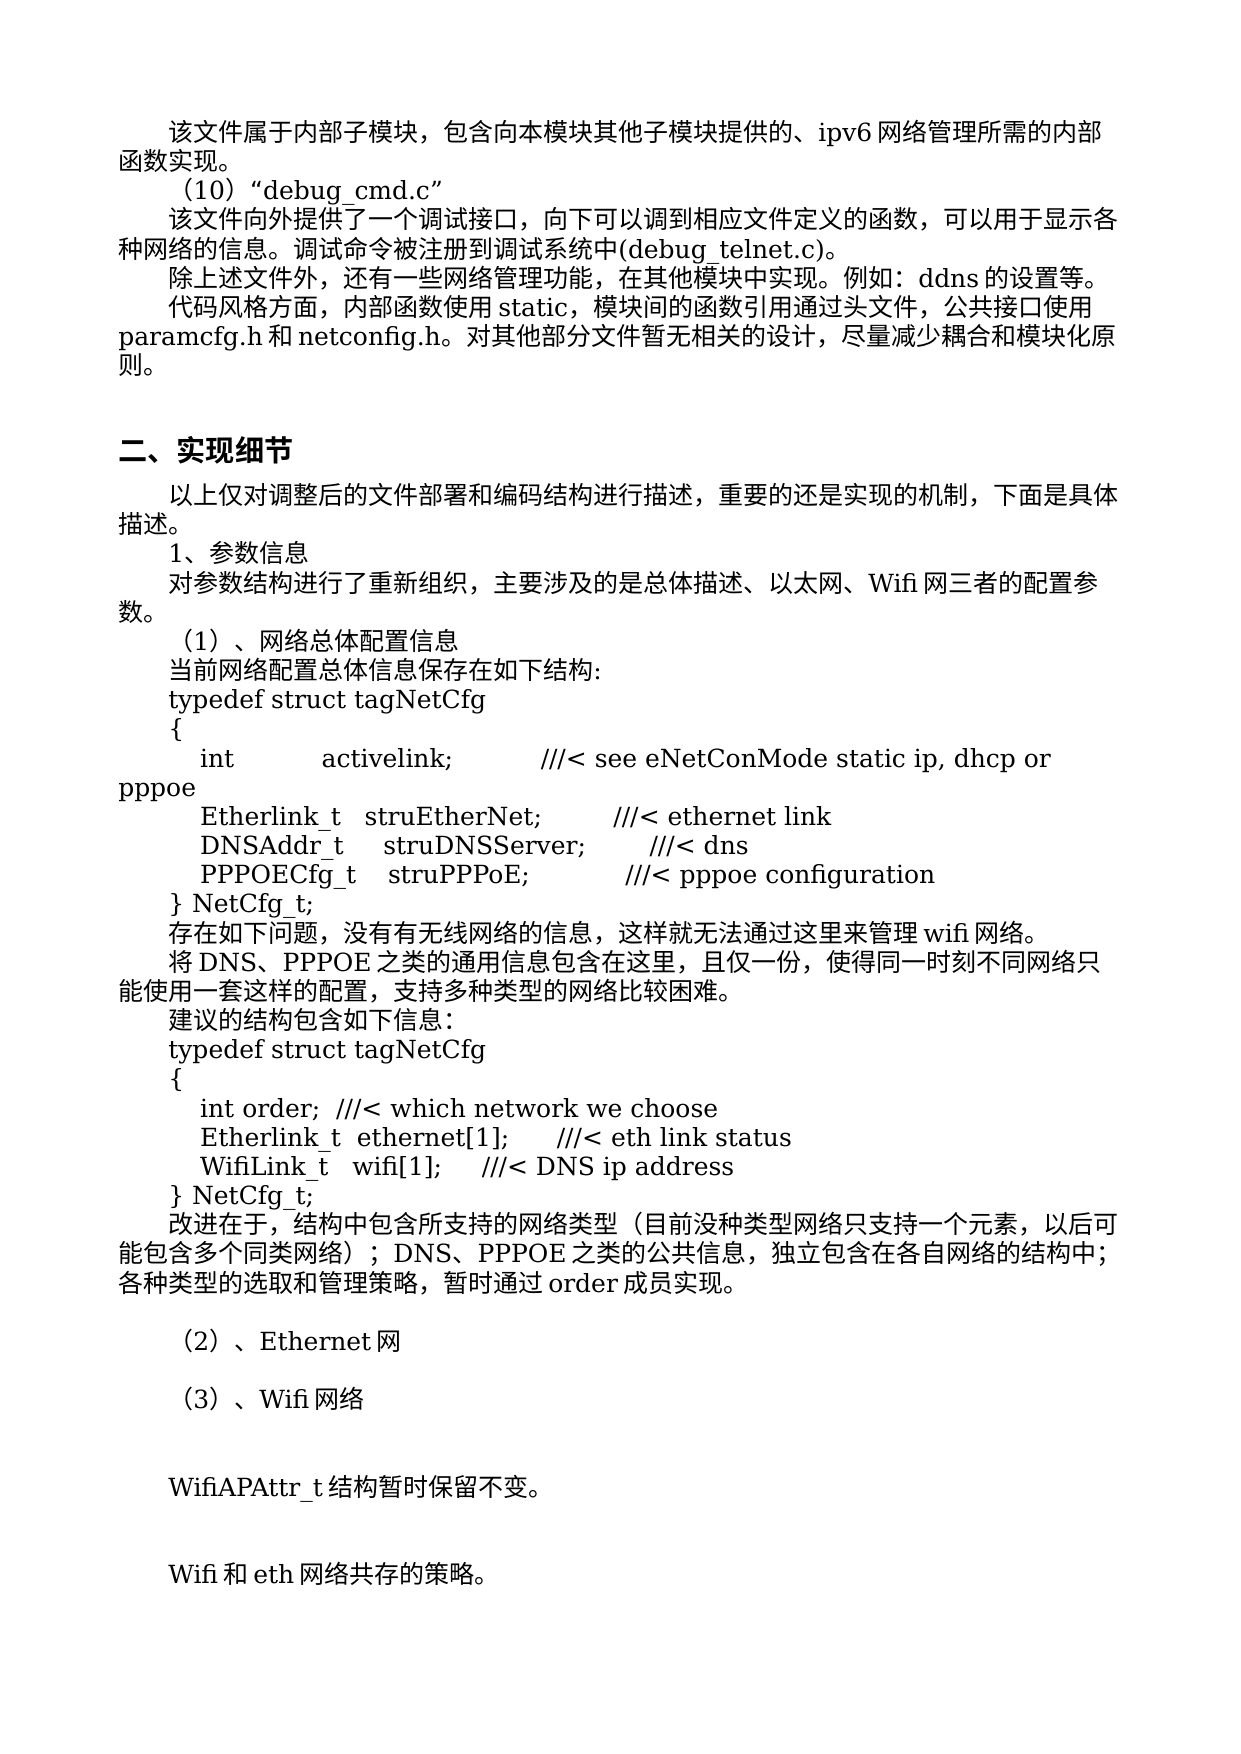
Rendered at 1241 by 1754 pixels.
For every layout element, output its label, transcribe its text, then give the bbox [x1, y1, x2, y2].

text 该文件向外提供了一个调试接口，向下可以调到相应文件定义的函数，可以用于显示各种网络的信息。调试命令被注册到调试系统中(debug_telnet.c)。 [118, 206, 1122, 264]
text DNSAddr_t struDNSServer; ///< dns [118, 831, 1122, 860]
text typedef struct tagNetCfg [118, 685, 1122, 714]
text 除上述文件外，还有一些网络管理功能，在其他模块中实现。例如：ddns的设置等。 [118, 264, 1122, 293]
text 以上仅对调整后的文件部署和编码结构进行描述，重要的还是实现的机制，下面是具体描述。 [118, 481, 1122, 539]
text { [118, 714, 1122, 744]
text 建议的结构包含如下信息： [118, 1006, 1122, 1035]
text （3）、Wifi网络 [118, 1385, 1122, 1414]
text 当前网络配置总体信息保存在如下结构: [118, 656, 1122, 685]
text （1）、网络总体配置信息 [118, 627, 1122, 656]
text Etherlink_t struEtherNet; ///< ethernet link [118, 802, 1122, 831]
text （2）、Ethernet网 [118, 1327, 1122, 1356]
text 将DNS、PPPOE之类的通用信息包含在这里，且仅一份，使得同一时刻不同网络只能使用一套这样的配置，支持多种类型的网络比较困难。 [118, 948, 1122, 1006]
text int activelink; ///< see eNetConMode static ip, dhcp or pppoe [118, 744, 1122, 802]
text } NetCfg_t; [118, 1181, 1122, 1210]
text } NetCfg_t; [118, 889, 1122, 919]
text typedef struct tagNetCfg [118, 1035, 1122, 1064]
text int order; ///< which network we choose [118, 1094, 1122, 1123]
text 1、参数信息 [118, 539, 1122, 569]
text 代码风格方面，内部函数使用static，模块间的函数引用通过头文件，公共接口使用paramcfg.h和netconfig.h。对其他部分文件暂无相关的设计，尽量减少耦合和模块化原则。 [118, 293, 1122, 381]
text 改进在于，结构中包含所支持的网络类型（目前没种类型网络只支持一个元素，以后可能包含多个同类网络）；DNS、PPPOE之类的公共信息，独立包含在各自网络的结构中；各种类型的选取和管理策略，暂时通过order成员实现。 [118, 1210, 1122, 1298]
text WifiAPAttr_t结构暂时保留不变。 [118, 1473, 1122, 1502]
text Wifi和eth网络共存的策略。 [118, 1560, 1122, 1589]
text 存在如下问题，没有有无线网络的信息，这样就无法通过这里来管理wifi网络。 [118, 919, 1122, 948]
text 对参数结构进行了重新组织，主要涉及的是总体描述、以太网、Wifi网三者的配置参数。 [118, 569, 1122, 627]
text Etherlink_t ethernet[1]; ///< eth link status [118, 1123, 1122, 1152]
text { [118, 1064, 1122, 1094]
text WifiLink_t wifi[1]; ///< DNS ip address [118, 1152, 1122, 1181]
text 该文件属于内部子模块，包含向本模块其他子模块提供的、ipv6网络管理所需的内部函数实现。 [118, 118, 1122, 176]
subtitle 二、实现细节 [118, 435, 1122, 469]
text （10）“debug_cmd.c” [118, 176, 1122, 206]
text PPPOECfg_t struPPPoE; ///< pppoe configuration [118, 860, 1122, 889]
